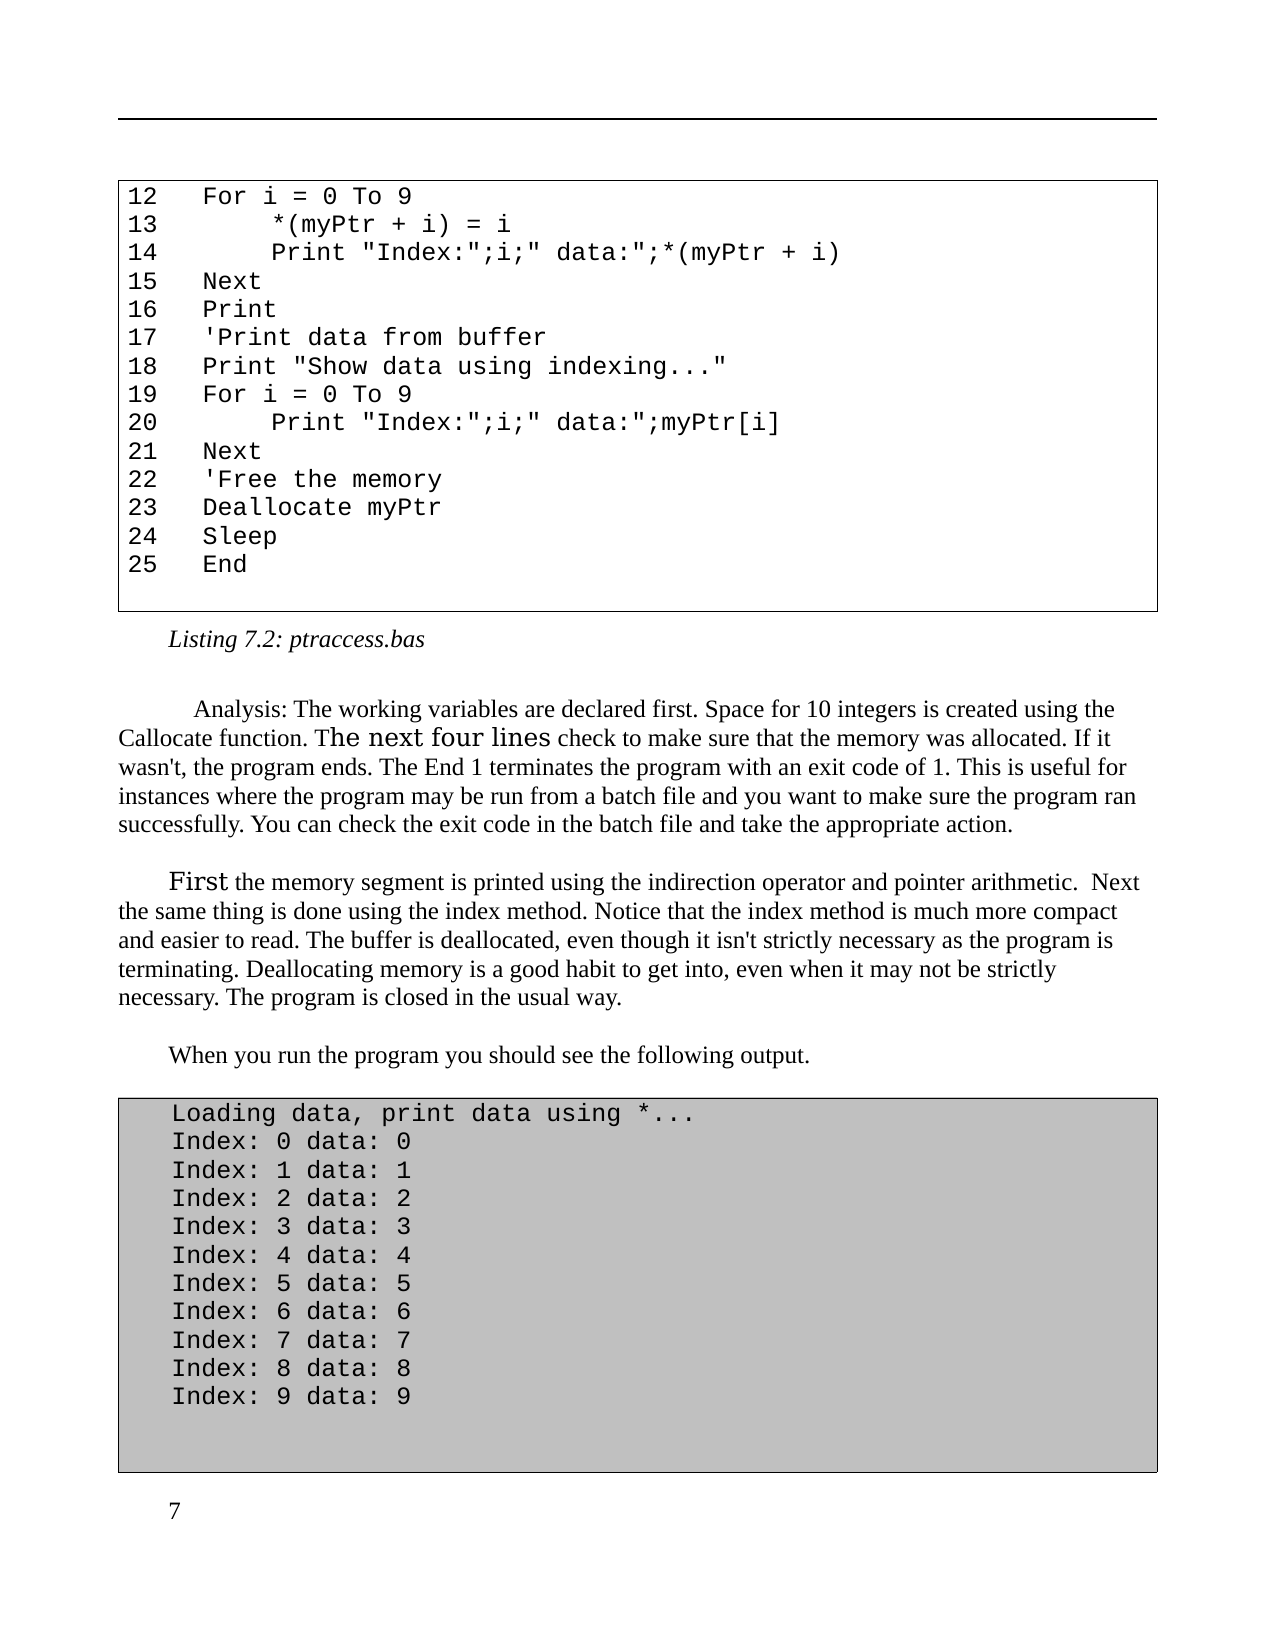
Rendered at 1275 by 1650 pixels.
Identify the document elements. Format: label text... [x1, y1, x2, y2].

text Loading data, print data using *... [119, 1099, 1157, 1126]
text Index: 1 data: 1 [119, 1154, 1157, 1182]
text Index: 4 data: 4 [119, 1239, 1157, 1267]
text Index: 6 data: 6 [119, 1296, 1157, 1324]
text Listing 7.2: ptraccess.bas [118, 624, 1157, 653]
text Index: 3 data: 3 [119, 1211, 1157, 1239]
table_header 12 13 14 15 16 17 18 19 20 21 22 23 24 25 [119, 181, 193, 611]
text Index: 7 data: 7 [119, 1324, 1157, 1352]
text First the memory segment is printed using the indirection operator and pointer arithmetic. Next the same thing is done using the index method. Notice that the index method is much more compact and easier to read. The buffer is deallocated, even though it isn't strictly necessary as the program is terminating. Deallocating memory is a good habit to get into, even when it may not be strictly necessary. The program is closed in the usual way. [118, 867, 1157, 1011]
text When you run the program you should see the following output. [118, 1040, 1157, 1069]
text Index: 0 data: 0 [119, 1126, 1157, 1154]
text Index: 9 data: 9 [119, 1381, 1157, 1409]
text Index: 2 data: 2 [119, 1182, 1157, 1211]
text Analysis: The working variables are declared first. Space for 10 integers is created using the Callocate function. The next four lines check to make sure that the memory was allocated. If it wasn't, the program ends. The End 1 terminates the program with an exit code of 1. This is useful for instances where the program may be run from a batch file and you want to make sure the program ran successfully. You can check the exit code in the batch file and take the appropriate action. [118, 694, 1157, 838]
text Index: 8 data: 8 [119, 1352, 1157, 1381]
text Index: 5 data: 5 [119, 1267, 1157, 1296]
table_header For i = 0 To 9 *(myPtr + i) = i Print "Index:";i;" data:";*(myPtr + i) Next Print 'Print data from buffer Print "Show data using indexing..." For i = 0 To 9 Print "Index:";i;" data:";myPtr[i] Next 'Free the memory Deallocate myPtr Sleep End [193, 181, 1157, 611]
